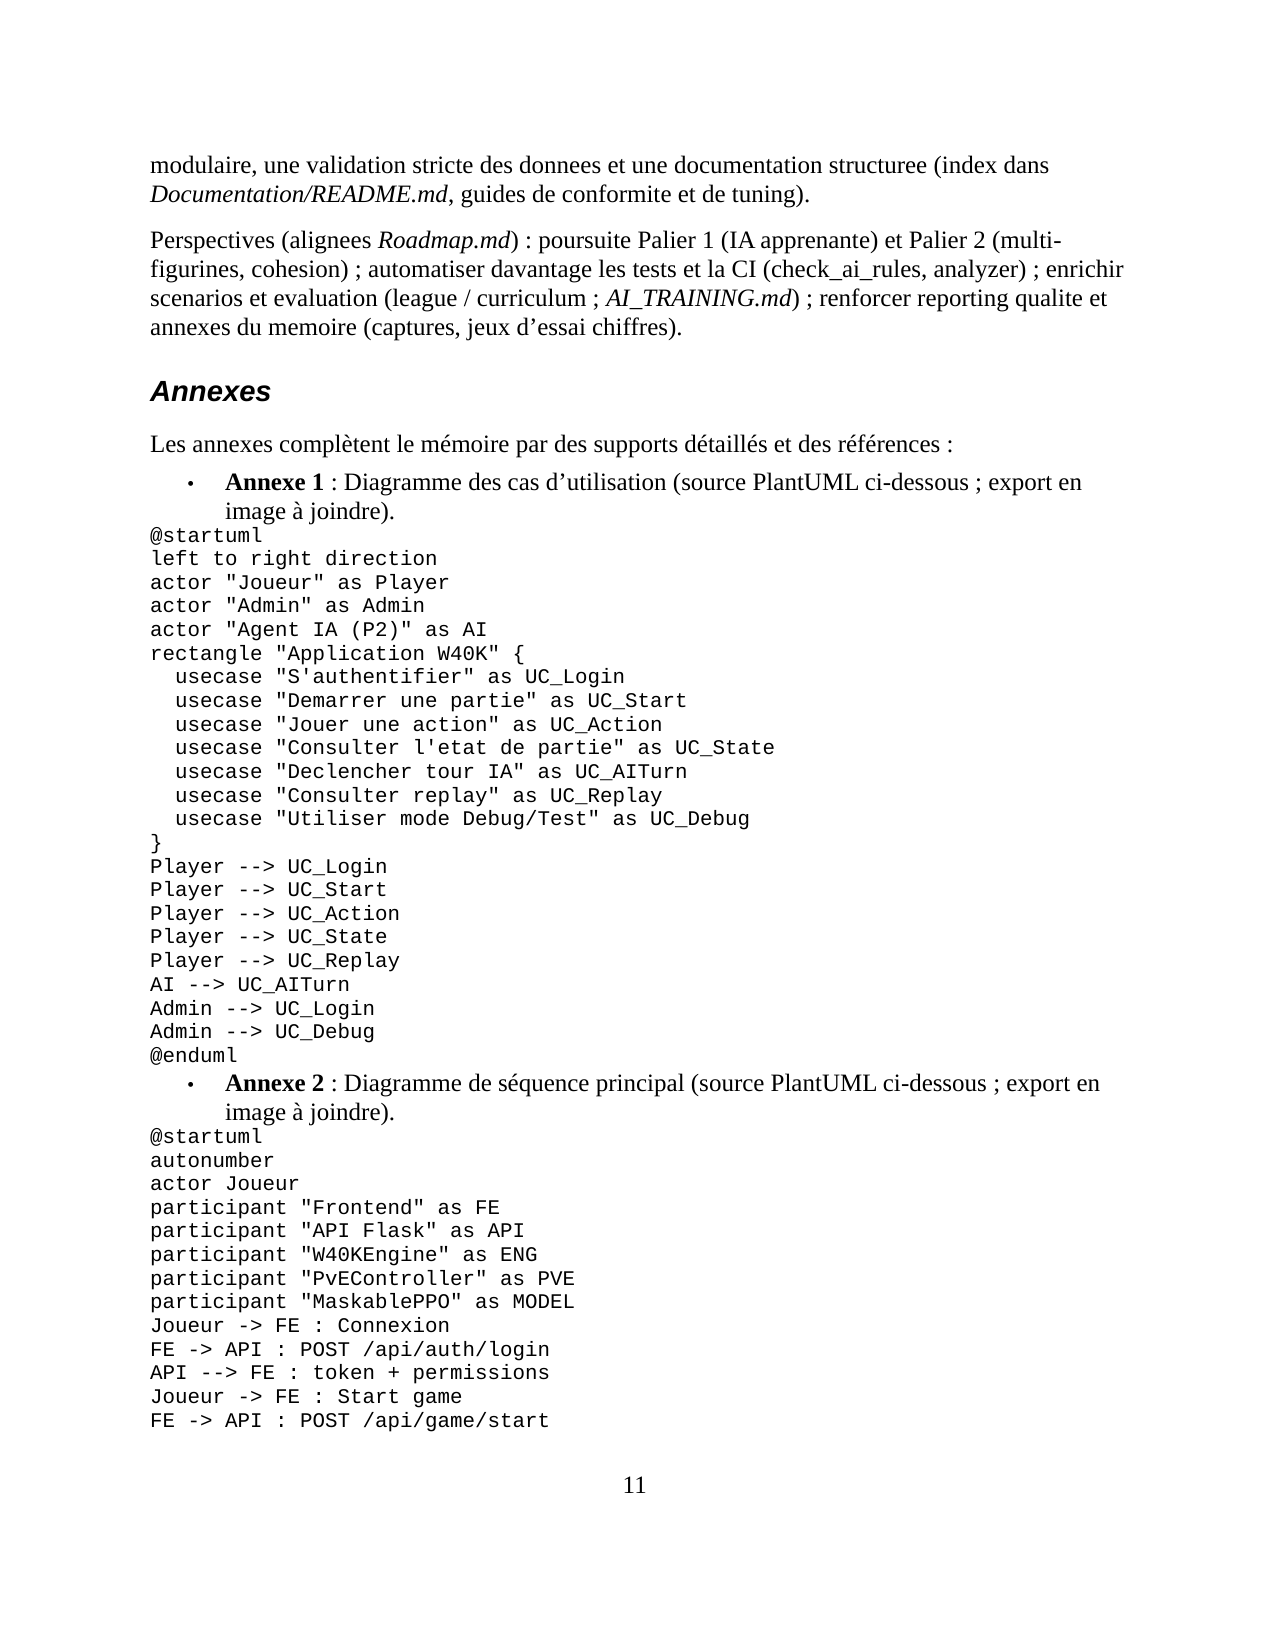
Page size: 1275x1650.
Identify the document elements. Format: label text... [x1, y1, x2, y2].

list Annexe 1 : Diagramme des cas d’utilisation (source PlantUML ci-dessous ; export en image à joindre). [187, 467, 1125, 524]
text Joueur -> FE : Connexion [150, 1315, 1125, 1339]
subtitle Annexes [150, 374, 1125, 408]
text usecase "Consulter l'etat de partie" as UC_State [150, 737, 1125, 761]
text actor "Joueur" as Player [150, 572, 1125, 596]
text participant "Frontend" as FE [150, 1197, 1125, 1221]
text @startuml [150, 1126, 1125, 1149]
text actor Joueur [150, 1173, 1125, 1197]
text modulaire, une validation stricte des donnees et une documentation structuree (index dans Documentation/README.md, guides de conformite et de tuning). [150, 150, 1125, 207]
text usecase "Demarrer une partie" as UC_Start [150, 690, 1125, 714]
text @enduml [150, 1045, 1125, 1068]
text autonumber [150, 1149, 1125, 1173]
text Joueur -> FE : Start game [150, 1386, 1125, 1410]
text Admin --> UC_Login [150, 997, 1125, 1021]
text participant "API Flask" as API [150, 1221, 1125, 1244]
text Les annexes complètent le mémoire par des supports détaillés et des références : [150, 429, 1125, 458]
text AI --> UC_AITurn [150, 974, 1125, 997]
text participant "W40KEngine" as ENG [150, 1244, 1125, 1268]
text rectangle "Application W40K" { [150, 643, 1125, 666]
text FE -> API : POST /api/auth/login [150, 1339, 1125, 1362]
text participant "PvEController" as PVE [150, 1268, 1125, 1291]
text @startuml [150, 524, 1125, 548]
text } [150, 832, 1125, 856]
text left to right direction [150, 548, 1125, 572]
text Player --> UC_Replay [150, 950, 1125, 974]
text Player --> UC_Action [150, 903, 1125, 927]
text usecase "Consulter replay" as UC_Replay [150, 785, 1125, 808]
text API --> FE : token + permissions [150, 1362, 1125, 1386]
text Player --> UC_Start [150, 879, 1125, 903]
text Perspectives (alignees Roadmap.md) : poursuite Palier 1 (IA apprenante) et Palier 2 (multi-figurines, cohesion) ; automatiser davantage les tests et la CI (check_ai_rules, analyzer) ; enrichir scenarios et evaluation (league / curriculum ; AI_TRAINING.md) ; renforcer reporting qualite et annexes du memoire (captures, jeux d’essai chiffres). [150, 225, 1125, 340]
text Admin --> UC_Debug [150, 1021, 1125, 1045]
text usecase "Utiliser mode Debug/Test" as UC_Debug [150, 808, 1125, 832]
text Player --> UC_State [150, 927, 1125, 950]
text FE -> API : POST /api/game/start [150, 1410, 1125, 1433]
text usecase "Jouer une action" as UC_Action [150, 714, 1125, 737]
text Player --> UC_Login [150, 856, 1125, 879]
text actor "Admin" as Admin [150, 596, 1125, 619]
list Annexe 2 : Diagramme de séquence principal (source PlantUML ci-dessous ; export en image à joindre). [187, 1068, 1125, 1126]
text participant "MaskablePPO" as MODEL [150, 1291, 1125, 1315]
text usecase "Declencher tour IA" as UC_AITurn [150, 761, 1125, 785]
text usecase "S'authentifier" as UC_Login [150, 666, 1125, 690]
text actor "Agent IA (P2)" as AI [150, 619, 1125, 643]
